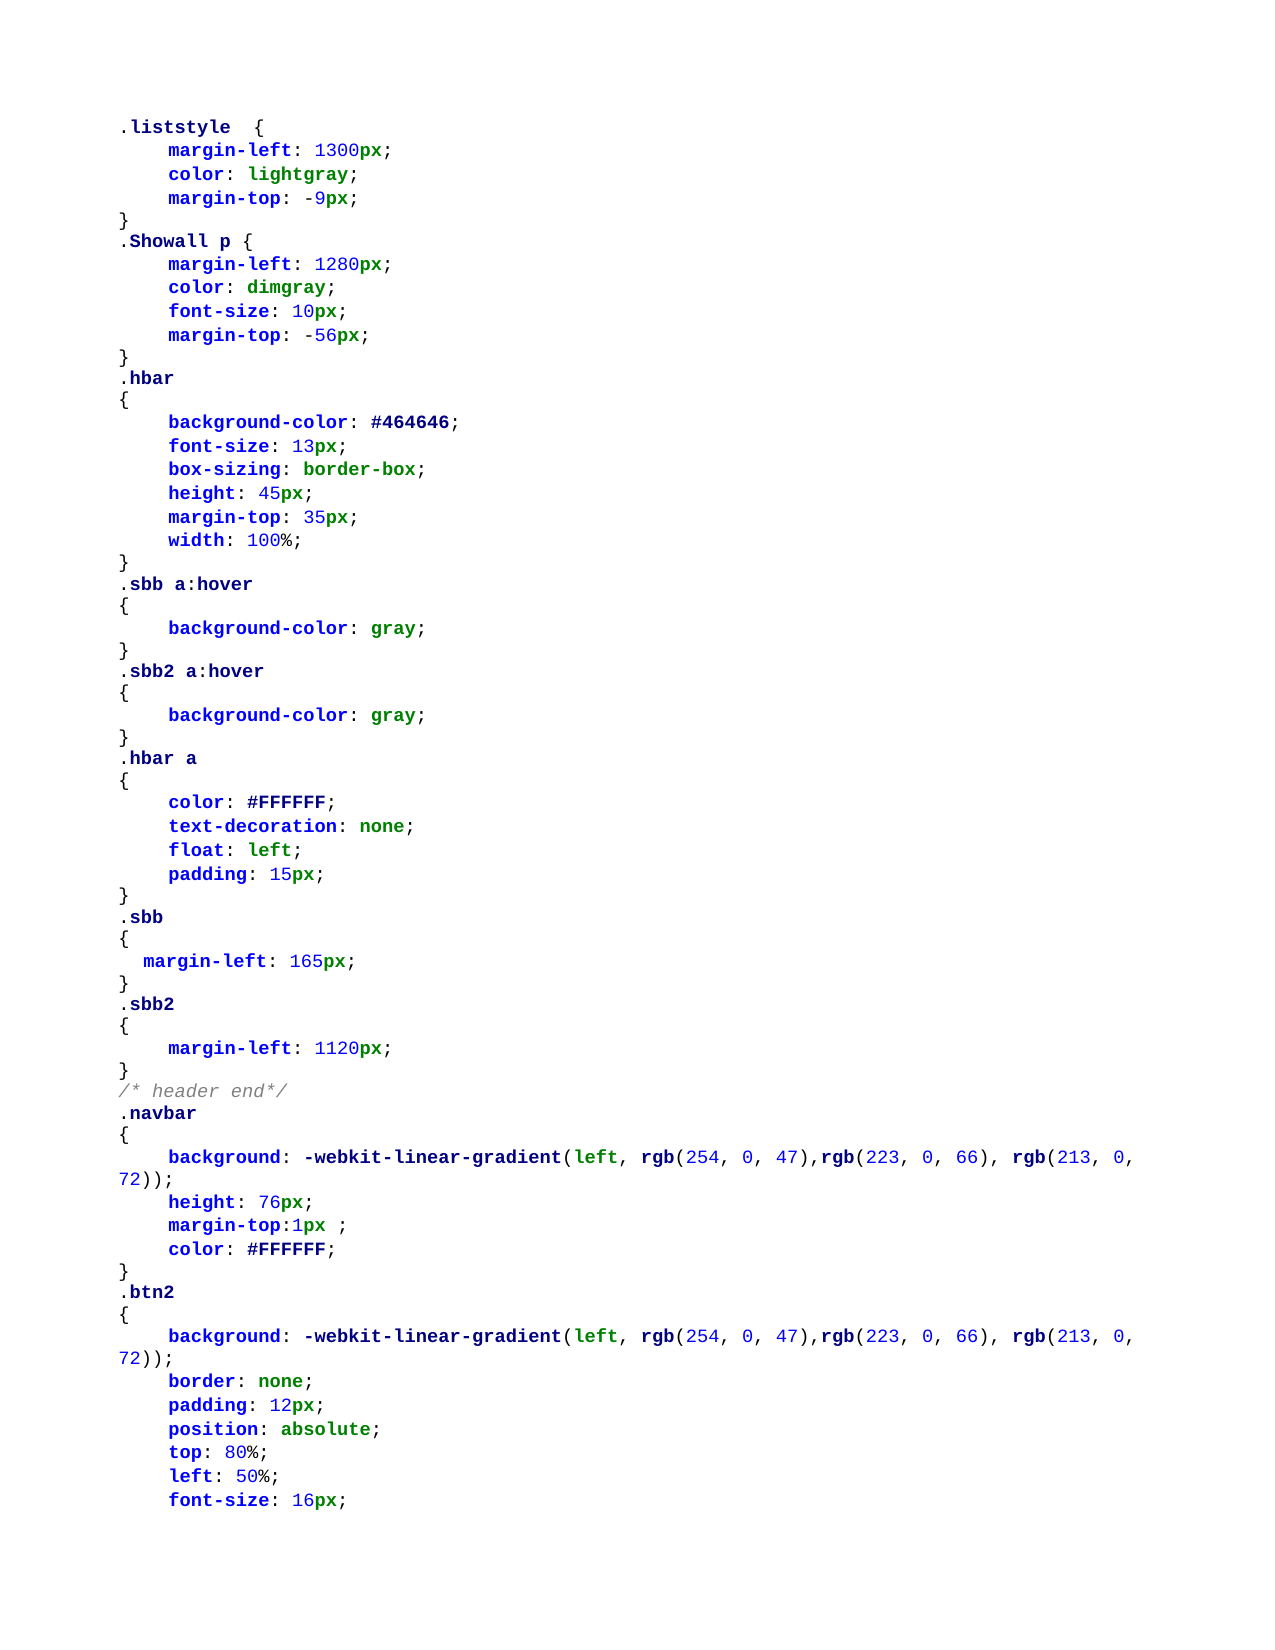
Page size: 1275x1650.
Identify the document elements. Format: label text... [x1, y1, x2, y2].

text color: #FFFFFF; [118, 792, 1157, 815]
text } [118, 640, 1157, 662]
text font-size: 16px; [118, 1489, 1157, 1512]
text .navbar [118, 1103, 1157, 1125]
text color: dimgray; [118, 276, 1157, 300]
text { [118, 929, 1157, 950]
text .liststyle { [118, 118, 1157, 139]
text .sbb2 a:hover [118, 662, 1157, 683]
text border: none; [118, 1370, 1157, 1394]
text { [118, 770, 1157, 792]
text .hbar a [118, 749, 1157, 770]
text .Showall p { [118, 232, 1157, 253]
text color: #FFFFFF; [118, 1238, 1157, 1262]
text .hbar [118, 369, 1157, 390]
text { [118, 390, 1157, 411]
text { [118, 683, 1157, 704]
text background: -webkit-linear-gradient(left, rgb(254, 0, 47),rgb(223, 0, 66), rgb(213, 0, 72)); [118, 1326, 1157, 1370]
text height: 76px; [118, 1191, 1157, 1214]
text left: 50%; [118, 1465, 1157, 1489]
text } [118, 210, 1157, 232]
text text-decoration: none; [118, 815, 1157, 839]
text .sbb2 [118, 995, 1157, 1016]
text margin-left: 1300px; [118, 139, 1157, 163]
text } [118, 347, 1157, 369]
text top: 80%; [118, 1441, 1157, 1465]
text margin-left: 165px; [118, 950, 1157, 973]
text .sbb [118, 907, 1157, 929]
text background-color: gray; [118, 704, 1157, 728]
text } [118, 973, 1157, 995]
text position: absolute; [118, 1418, 1157, 1441]
text .sbb a:hover [118, 574, 1157, 596]
text color: lightgray; [118, 163, 1157, 187]
text .btn2 [118, 1283, 1157, 1304]
text margin-top: 35px; [118, 506, 1157, 529]
text font-size: 10px; [118, 300, 1157, 324]
text { [118, 596, 1157, 617]
text background-color: #464646; [118, 411, 1157, 435]
text margin-left: 1280px; [118, 253, 1157, 276]
text } [118, 553, 1157, 574]
text } [118, 1262, 1157, 1283]
text font-size: 13px; [118, 435, 1157, 458]
text /* header end*/ [118, 1082, 1157, 1103]
text margin-top: -9px; [118, 187, 1157, 210]
text background: -webkit-linear-gradient(left, rgb(254, 0, 47),rgb(223, 0, 66), rgb(213, 0, 72)); [118, 1146, 1157, 1191]
text { [118, 1304, 1157, 1326]
text } [118, 728, 1157, 749]
text background-color: gray; [118, 617, 1157, 640]
text float: left; [118, 839, 1157, 862]
text margin-top: -56px; [118, 324, 1157, 347]
text height: 45px; [118, 482, 1157, 506]
text margin-top:1px ; [118, 1214, 1157, 1238]
text } [118, 886, 1157, 907]
text width: 100%; [118, 529, 1157, 553]
text margin-left: 1120px; [118, 1037, 1157, 1061]
text { [118, 1125, 1157, 1146]
text } [118, 1061, 1157, 1082]
text padding: 15px; [118, 862, 1157, 886]
text padding: 12px; [118, 1394, 1157, 1418]
text box-sizing: border-box; [118, 458, 1157, 482]
text { [118, 1016, 1157, 1037]
